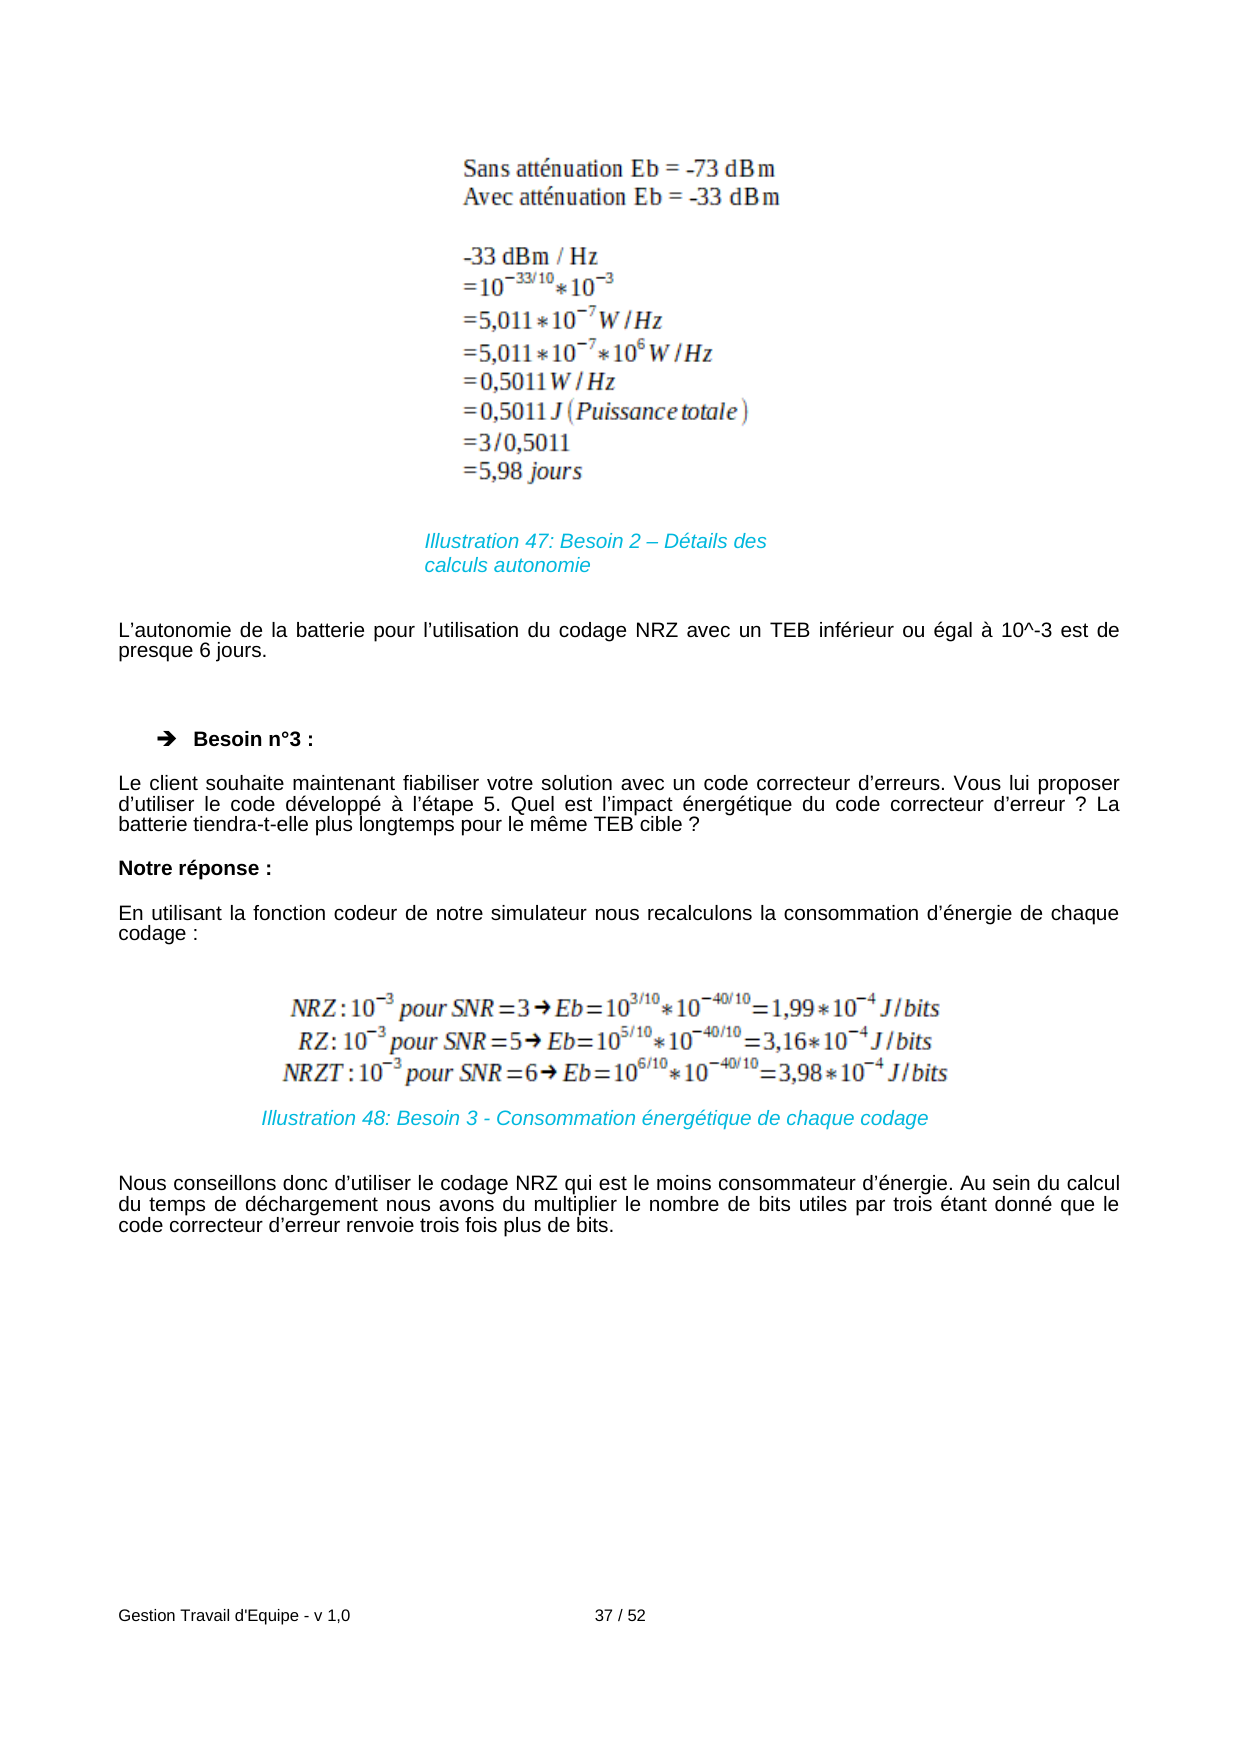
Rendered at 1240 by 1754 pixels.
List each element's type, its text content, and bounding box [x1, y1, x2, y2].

text Illustration 47: Besoin 2 – Détails des calculs autonomie [424, 525, 815, 577]
text En utilisant la fonction codeur de notre simulateur nous recalculons la consommation d’énergie de chaque codage : [118, 903, 1121, 945]
picture [261, 969, 979, 1102]
text Le client souhaite maintenant fiabiliser votre solution avec un code correcteur d’erreurs. Vous lui proposer d’utiliser le code développé à l’étape 5. Quel est l’impact énergétique du code correcteur d’erreur ? La batterie tiendra-t-elle plus longtemps pour le même TEB cible ? [118, 774, 1121, 836]
text Nous conseillons donc d’utiliser le codage NRZ qui est le moins consommateur d’énergie. Au sein du calcul du temps de déchargement nous avons du multiplier le nombre de bits utiles par trois étant donné que le code correcteur d’erreur renvoie trois fois plus de bits. [118, 1174, 1121, 1236]
picture [424, 130, 815, 525]
text L’autonomie de la batterie pour l’utilisation du codage NRZ avec un TEB inférieur ou égal à 10^-3 est de presque 6 jours. [118, 621, 1121, 662]
text Illustration 48: Besoin 3 - Consommation énergétique de chaque codage [261, 1102, 978, 1130]
text Notre réponse : [118, 859, 1121, 880]
list Besoin n°3 : [156, 730, 1121, 750]
